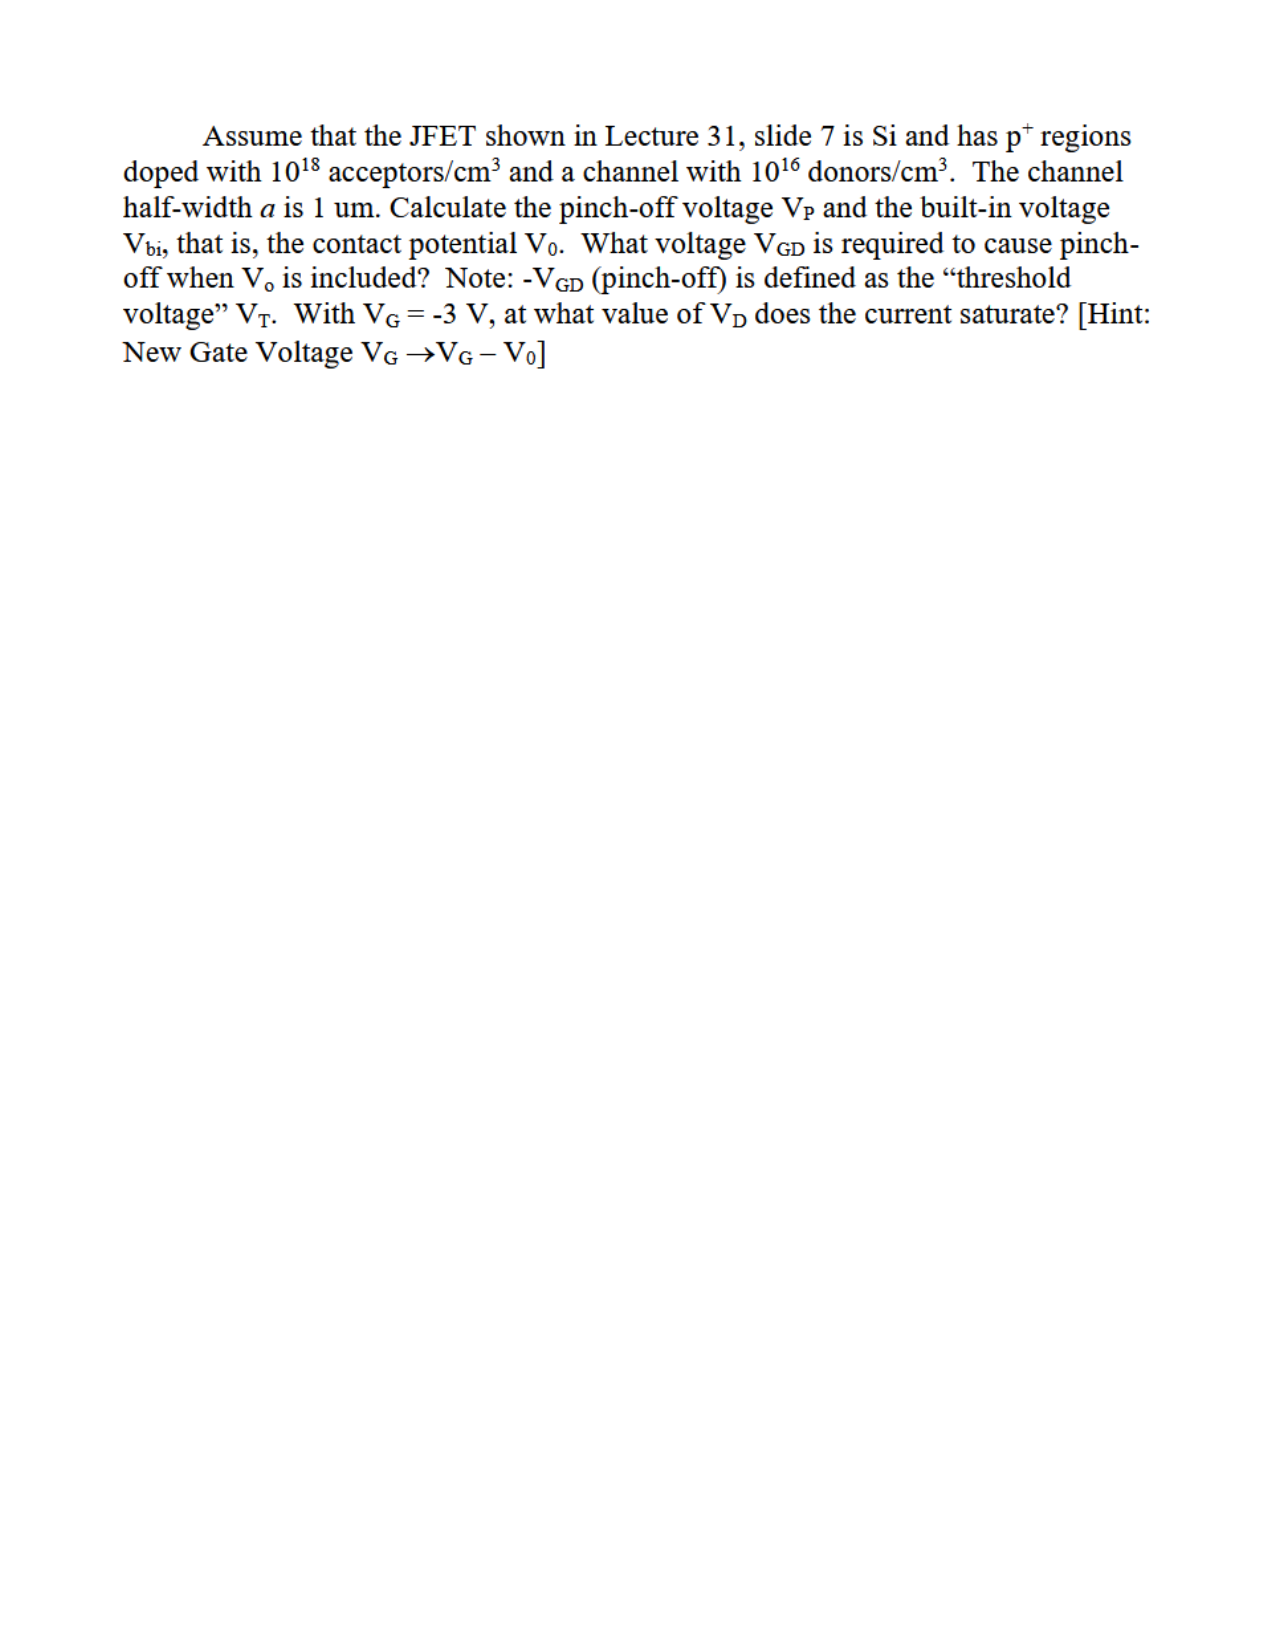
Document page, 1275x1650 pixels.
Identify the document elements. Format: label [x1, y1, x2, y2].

picture [118, 118, 1157, 370]
